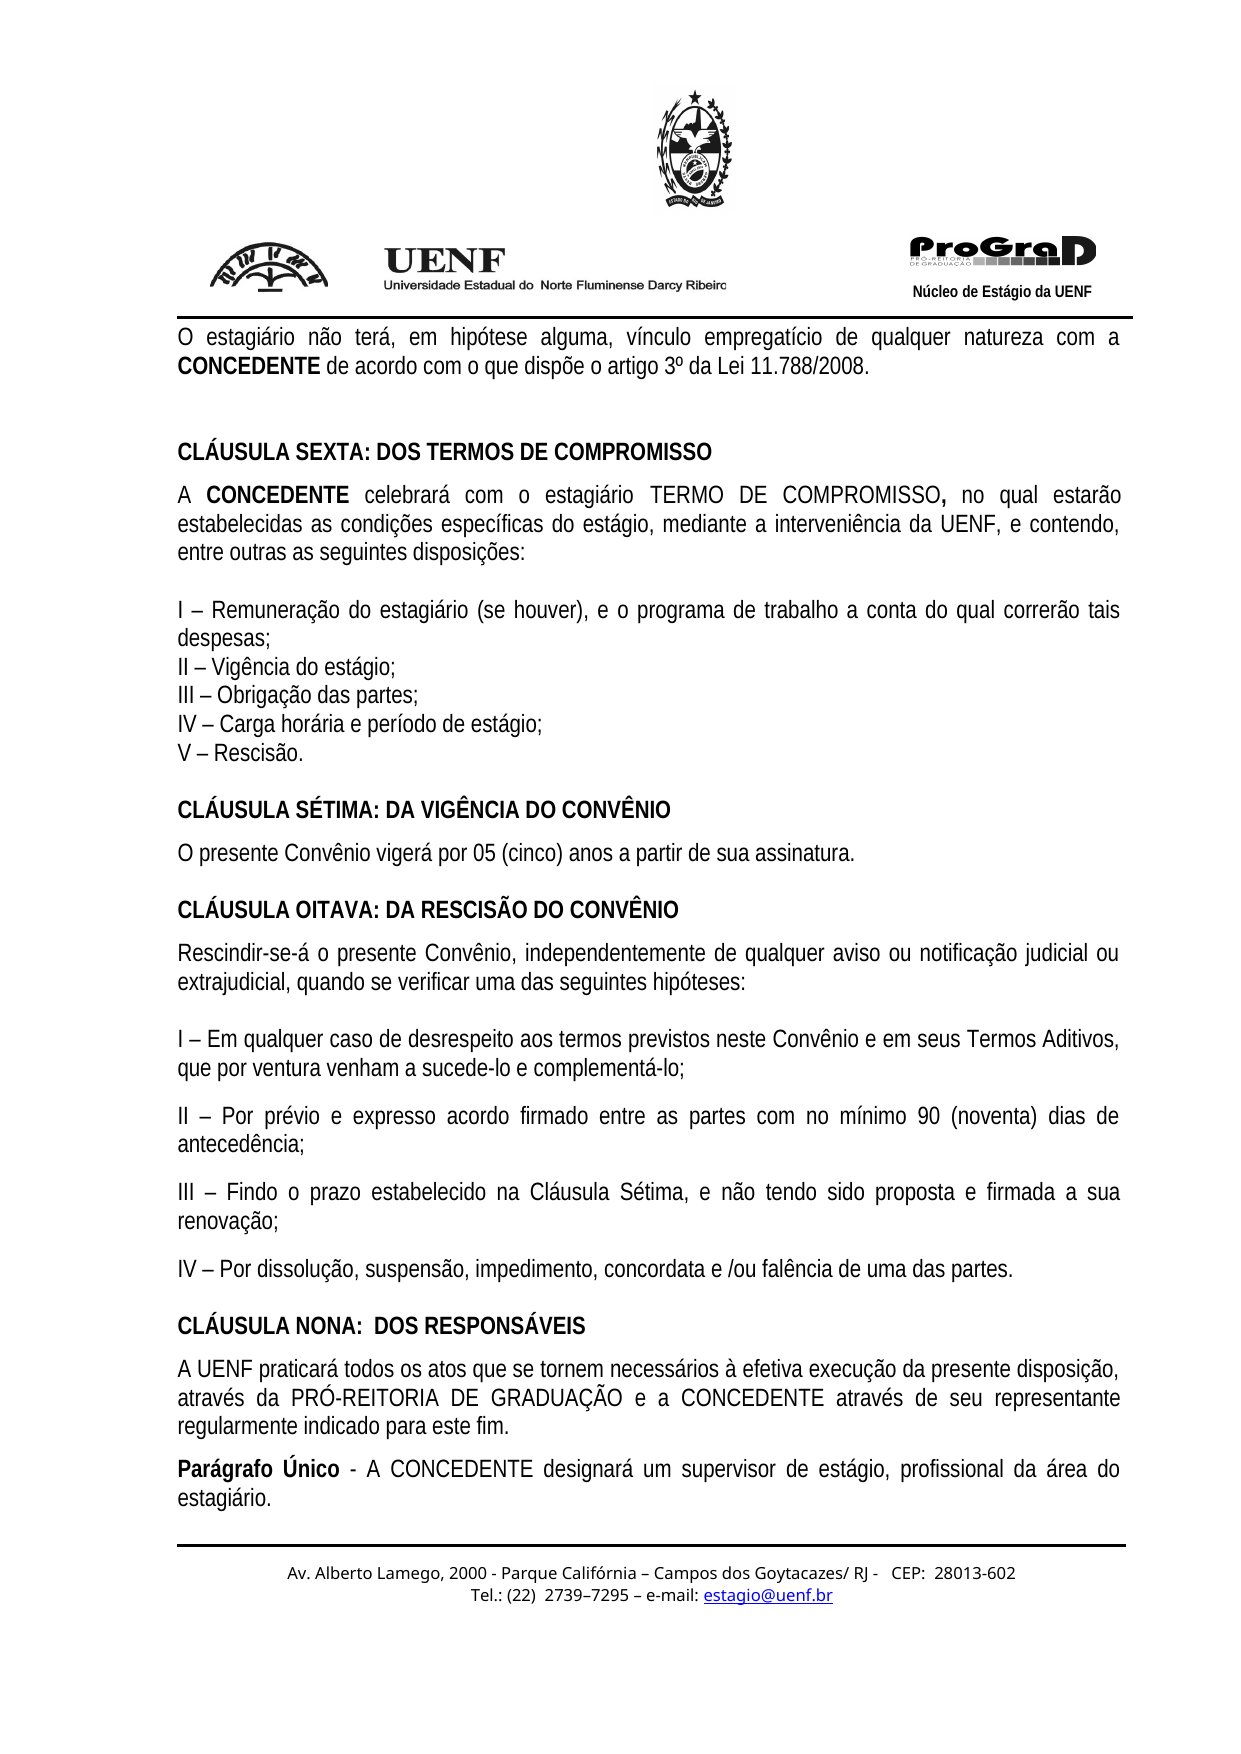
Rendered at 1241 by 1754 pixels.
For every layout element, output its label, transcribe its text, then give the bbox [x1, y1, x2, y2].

text II – Vigência do estágio; [177, 652, 1122, 681]
text CLÁUSULA OITAVA: DA RESCISÃO DO CONVÊNIO [177, 895, 1122, 924]
text III – Obrigação das partes; [177, 681, 1122, 709]
text A CONCEDENTE celebrará com o estagiário Termo de Compromisso, no qual estarão estabelecidas as condições específicas do estágio, mediante a interveniência da UENF, e contendo, entre outras as seguintes disposições: [177, 480, 1122, 566]
text O presente Convênio vigerá por 05 (cinco) anos a partir de sua assinatura. [177, 838, 1122, 867]
picture [209, 242, 328, 292]
text CLÁUSULA SEXTA: DOS TERMOS DE COMPROMISSO [177, 437, 1122, 466]
text Parágrafo Único - A CONCEDENTE designará um supervisor de estágio, profissional da área do estagiário. [177, 1454, 1122, 1512]
text V – Rescisão. [177, 738, 1122, 766]
text CLÁUSULA NONA: DOS RESPONSÁVEIS [177, 1311, 1122, 1340]
text Rescindir-se-á o presente Convênio, independentemente de qualquer aviso ou notificação judicial ou extrajudicial, quando se verificar uma das seguintes hipóteses: [177, 938, 1122, 996]
text II – Por prévio e expresso acordo firmado entre as partes com no mínimo 90 (noventa) dias de antecedência; [177, 1101, 1122, 1158]
text IV – Por dissolução, suspensão, impedimento, concordata e /ou falência de uma das partes. [177, 1254, 1122, 1282]
text O estagiário não terá, em hipótese alguma, vínculo empregatício de qualquer natureza com a CONCEDENTE de acordo com o que dispõe o artigo 3º da Lei 11.788/2008. [177, 322, 1122, 380]
text I – Remuneração do estagiário (se houver), e o programa de trabalho a conta do qual correrão tais despesas; [177, 594, 1122, 652]
text I – Em qualquer caso de desrespeito aos termos previstos neste Convênio e em seus Termos Aditivos, que por ventura venham a sucede-lo e complementá-lo; [177, 1024, 1122, 1082]
text CLÁUSULA SÉTIMA: DA VIGÊNCIA DO CONVÊNIO [177, 795, 1122, 824]
text III – Findo o prazo estabelecido na Cláusula Sétima, e não tendo sido proposta e firmada a sua renovação; [177, 1177, 1122, 1234]
text IV – Carga horária e período de estágio; [177, 709, 1122, 738]
picture [653, 84, 736, 214]
picture [384, 248, 727, 292]
text A UENF praticará todos os atos que se tornem necessários à efetiva execução da presente disposição, através da PRÓ-REITORIA DE GRADUAÇÃO e a CONCEDENTE através de seu representante regularmente indicado para este fim. [177, 1354, 1122, 1440]
